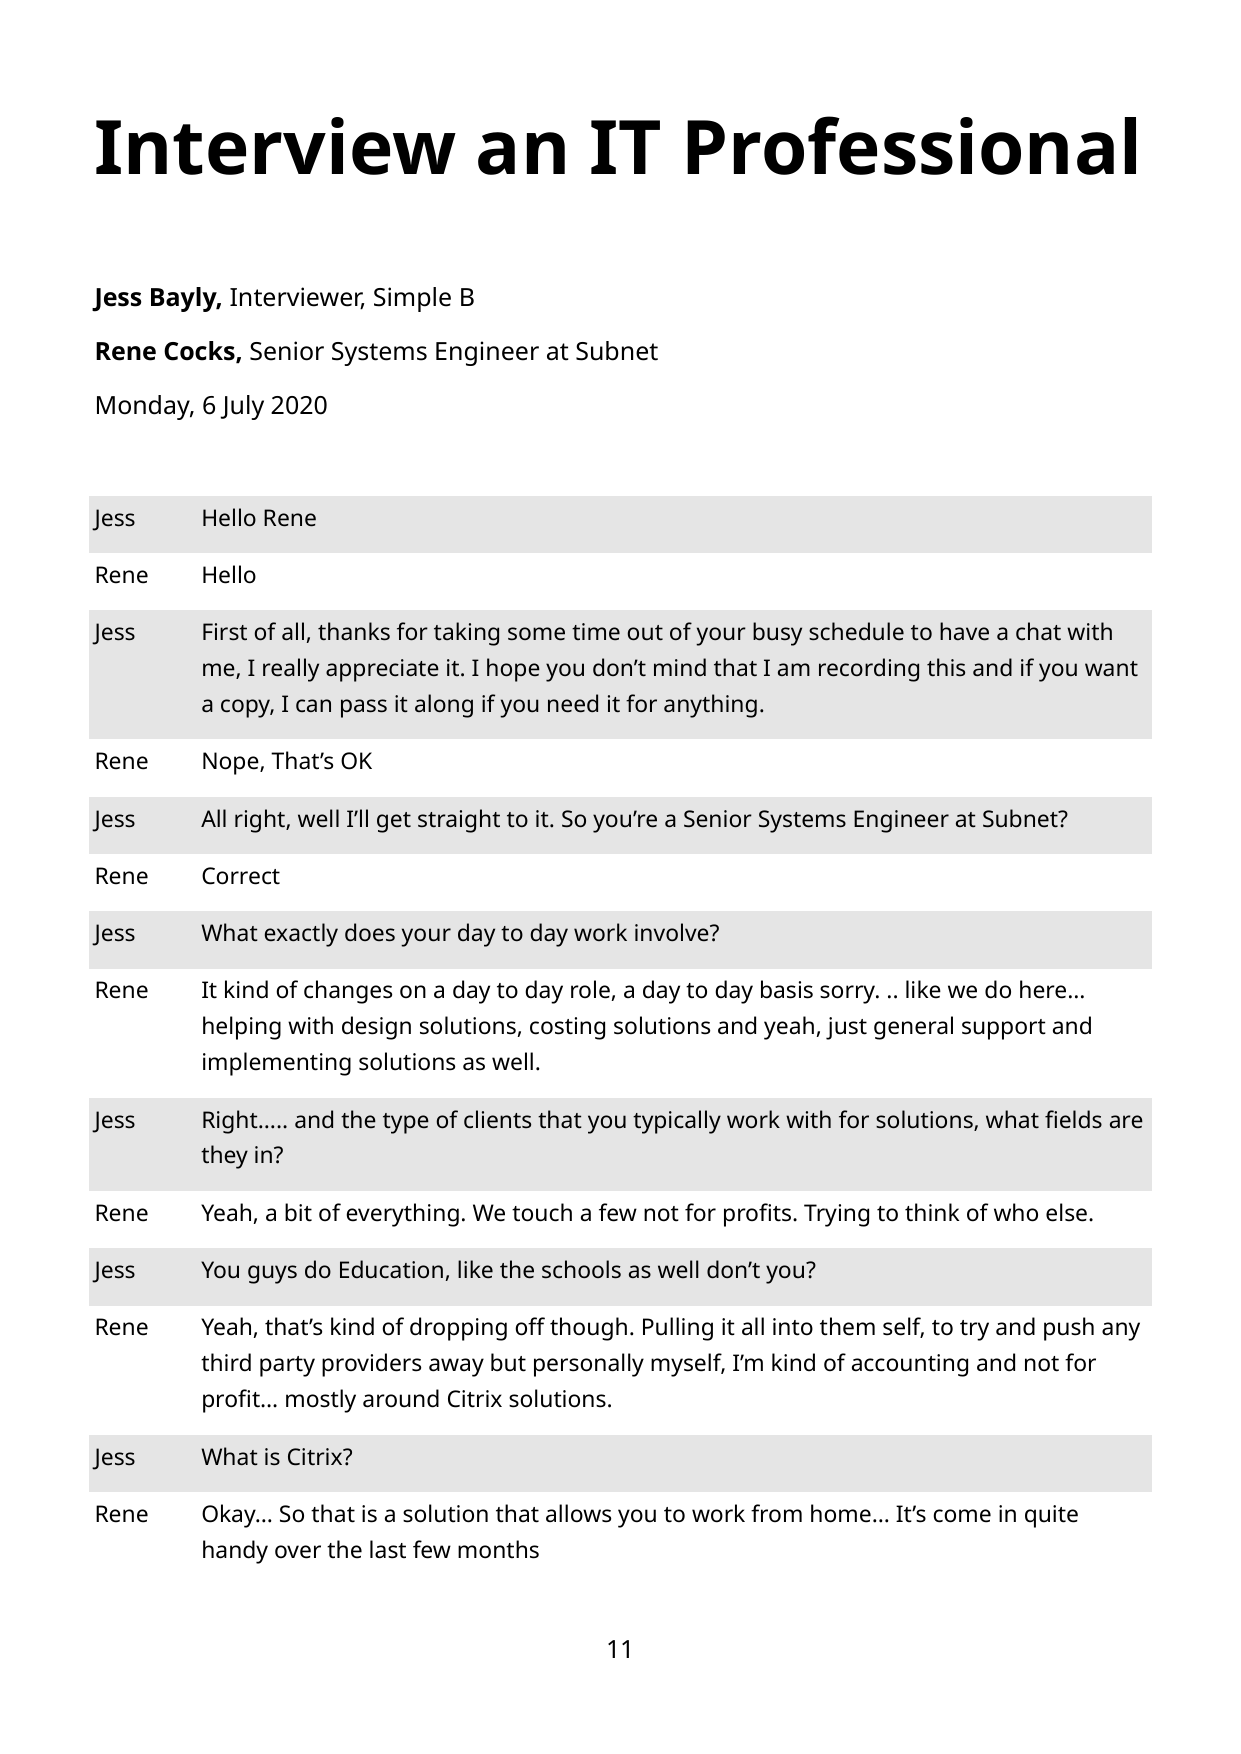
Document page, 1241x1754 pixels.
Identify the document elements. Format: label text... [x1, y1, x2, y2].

table_cell Jess [89, 610, 195, 739]
table_cell First of all, thanks for taking some time out of your busy schedule to have a chat with me, I really appreciate it. I hope you don’t mind that I am recording this and if you want a copy, I can pass it along if you need it for anything. [195, 610, 1152, 739]
table_cell Hello [195, 553, 1152, 610]
table_cell Yeah, that’s kind of dropping off though. Pulling it all into them self, to try and push any third party providers away but personally myself, I’m kind of accounting and not for profit… mostly around Citrix solutions. [195, 1306, 1152, 1435]
table_cell Rene [89, 1492, 195, 1585]
table_cell What exactly does your day to day work involve? [195, 911, 1152, 969]
table_cell Hello Rene [195, 496, 1152, 553]
table_cell Rene [89, 969, 195, 1098]
table_cell Jess [89, 797, 195, 854]
table_cell Rene [89, 1306, 195, 1435]
table_cell Jess [89, 496, 195, 553]
table_cell Rene [89, 1191, 195, 1248]
table_cell Jess [89, 1248, 195, 1306]
table_cell It kind of changes on a day to day role, a day to day basis sorry. .. like we do here… helping with design solutions, costing solutions and yeah, just general support and implementing solutions as well. [195, 969, 1152, 1098]
table_cell Nope, That’s OK [195, 740, 1152, 797]
table_cell You guys do Education, like the schools as well don’t you? [195, 1248, 1152, 1306]
table_cell Jess [89, 911, 195, 969]
table_header Interview an IT Professional Jess Bayly, Interviewer, Simple B Rene Cocks, Senior Systems Engineer at Subnet Monday, 6 July 2020 [89, 89, 1152, 496]
table_cell Jess [89, 1435, 195, 1492]
table_cell What is Citrix? [195, 1435, 1152, 1492]
table_cell Correct [195, 854, 1152, 911]
table_cell All right, well I’ll get straight to it. So you’re a Senior Systems Engineer at Subnet? [195, 797, 1152, 854]
table_cell Rene [89, 740, 195, 797]
table_cell Jess [89, 1098, 195, 1191]
table_cell Okay… So that is a solution that allows you to work from home… It’s come in quite handy over the last few months [195, 1492, 1152, 1585]
table_cell Rene [89, 553, 195, 610]
table_cell Yeah, a bit of everything. We touch a few not for profits. Trying to think of who else. [195, 1191, 1152, 1248]
table_cell Rene [89, 854, 195, 911]
table_cell Right….. and the type of clients that you typically work with for solutions, what fields are they in? [195, 1098, 1152, 1191]
